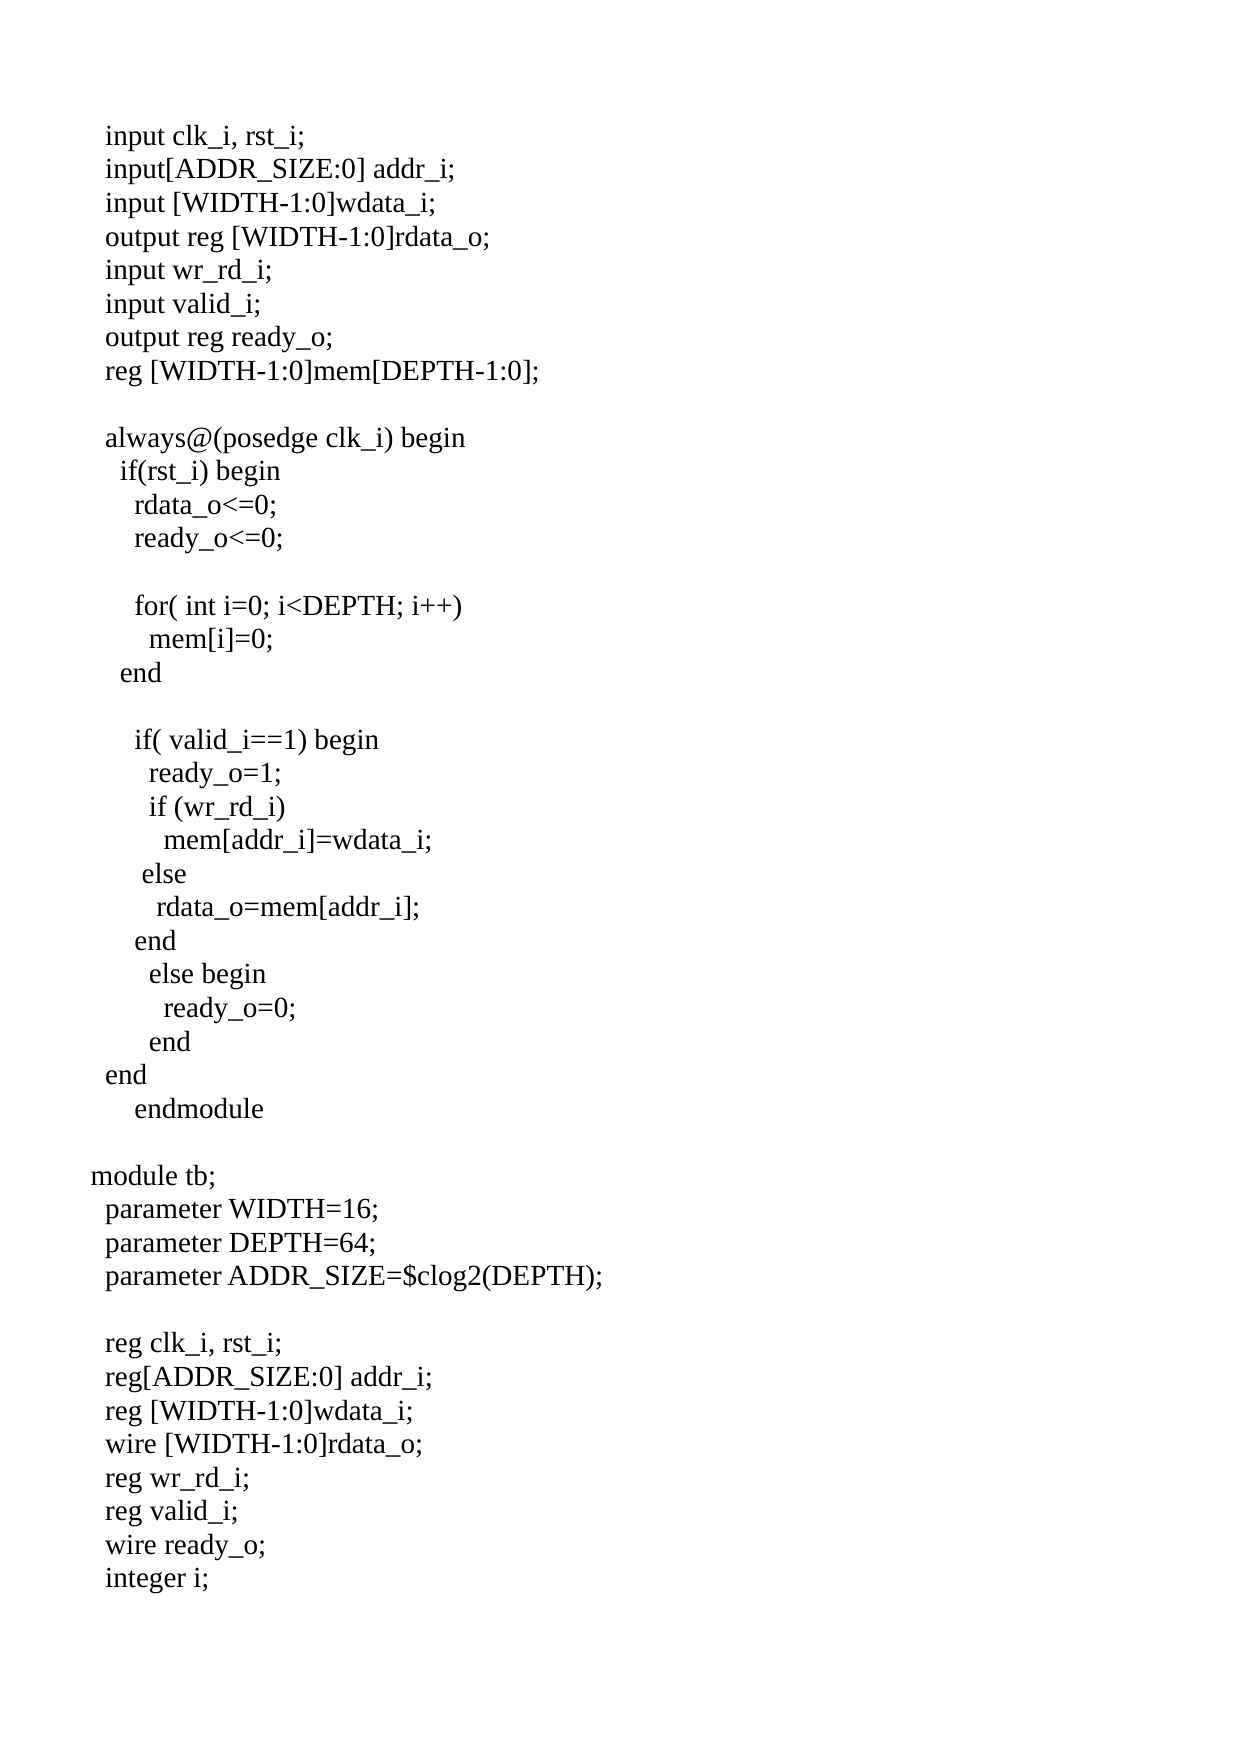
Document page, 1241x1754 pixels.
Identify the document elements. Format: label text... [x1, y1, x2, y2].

text input clk_i, rst_i; [90, 118, 1122, 152]
text end [90, 923, 1122, 957]
text parameter DEPTH=64; [90, 1225, 1122, 1258]
text reg wr_rd_i; [90, 1460, 1122, 1493]
text ready_o=0; [90, 990, 1122, 1024]
text input [WIDTH-1:0]wdata_i; [90, 185, 1122, 219]
text reg[ADDR_SIZE:0] addr_i; [90, 1359, 1122, 1393]
text reg valid_i; [90, 1493, 1122, 1527]
text always@(posedge clk_i) begin [90, 420, 1122, 453]
text rdata_o=mem[addr_i]; [90, 889, 1122, 923]
text reg [WIDTH-1:0]mem[DEPTH-1:0]; [90, 353, 1122, 386]
text ready_o=1; [90, 755, 1122, 789]
text ready_o<=0; [90, 521, 1122, 554]
text input[ADDR_SIZE:0] addr_i; [90, 152, 1122, 185]
text module tb; [90, 1158, 1122, 1191]
text if (wr_rd_i) [90, 789, 1122, 822]
text output reg ready_o; [90, 319, 1122, 353]
text mem[i]=0; [90, 621, 1122, 655]
text input wr_rd_i; [90, 252, 1122, 286]
text end [90, 1024, 1122, 1057]
text parameter ADDR_SIZE=$clog2(DEPTH); [90, 1258, 1122, 1292]
text wire ready_o; [90, 1527, 1122, 1560]
text end [90, 655, 1122, 688]
text if( valid_i==1) begin [90, 722, 1122, 755]
text rdata_o<=0; [90, 487, 1122, 521]
text mem[addr_i]=wdata_i; [90, 822, 1122, 856]
text reg [WIDTH-1:0]wdata_i; [90, 1393, 1122, 1426]
text parameter WIDTH=16; [90, 1191, 1122, 1225]
text else begin [90, 957, 1122, 990]
text else [90, 856, 1122, 889]
text end [90, 1057, 1122, 1091]
text if(rst_i) begin [90, 453, 1122, 487]
text for( int i=0; i<DEPTH; i++) [90, 588, 1122, 621]
text integer i; [90, 1560, 1122, 1594]
text output reg [WIDTH-1:0]rdata_o; [90, 219, 1122, 252]
text reg clk_i, rst_i; [90, 1326, 1122, 1359]
text wire [WIDTH-1:0]rdata_o; [90, 1426, 1122, 1460]
text endmodule [90, 1091, 1122, 1124]
text input valid_i; [90, 286, 1122, 319]
